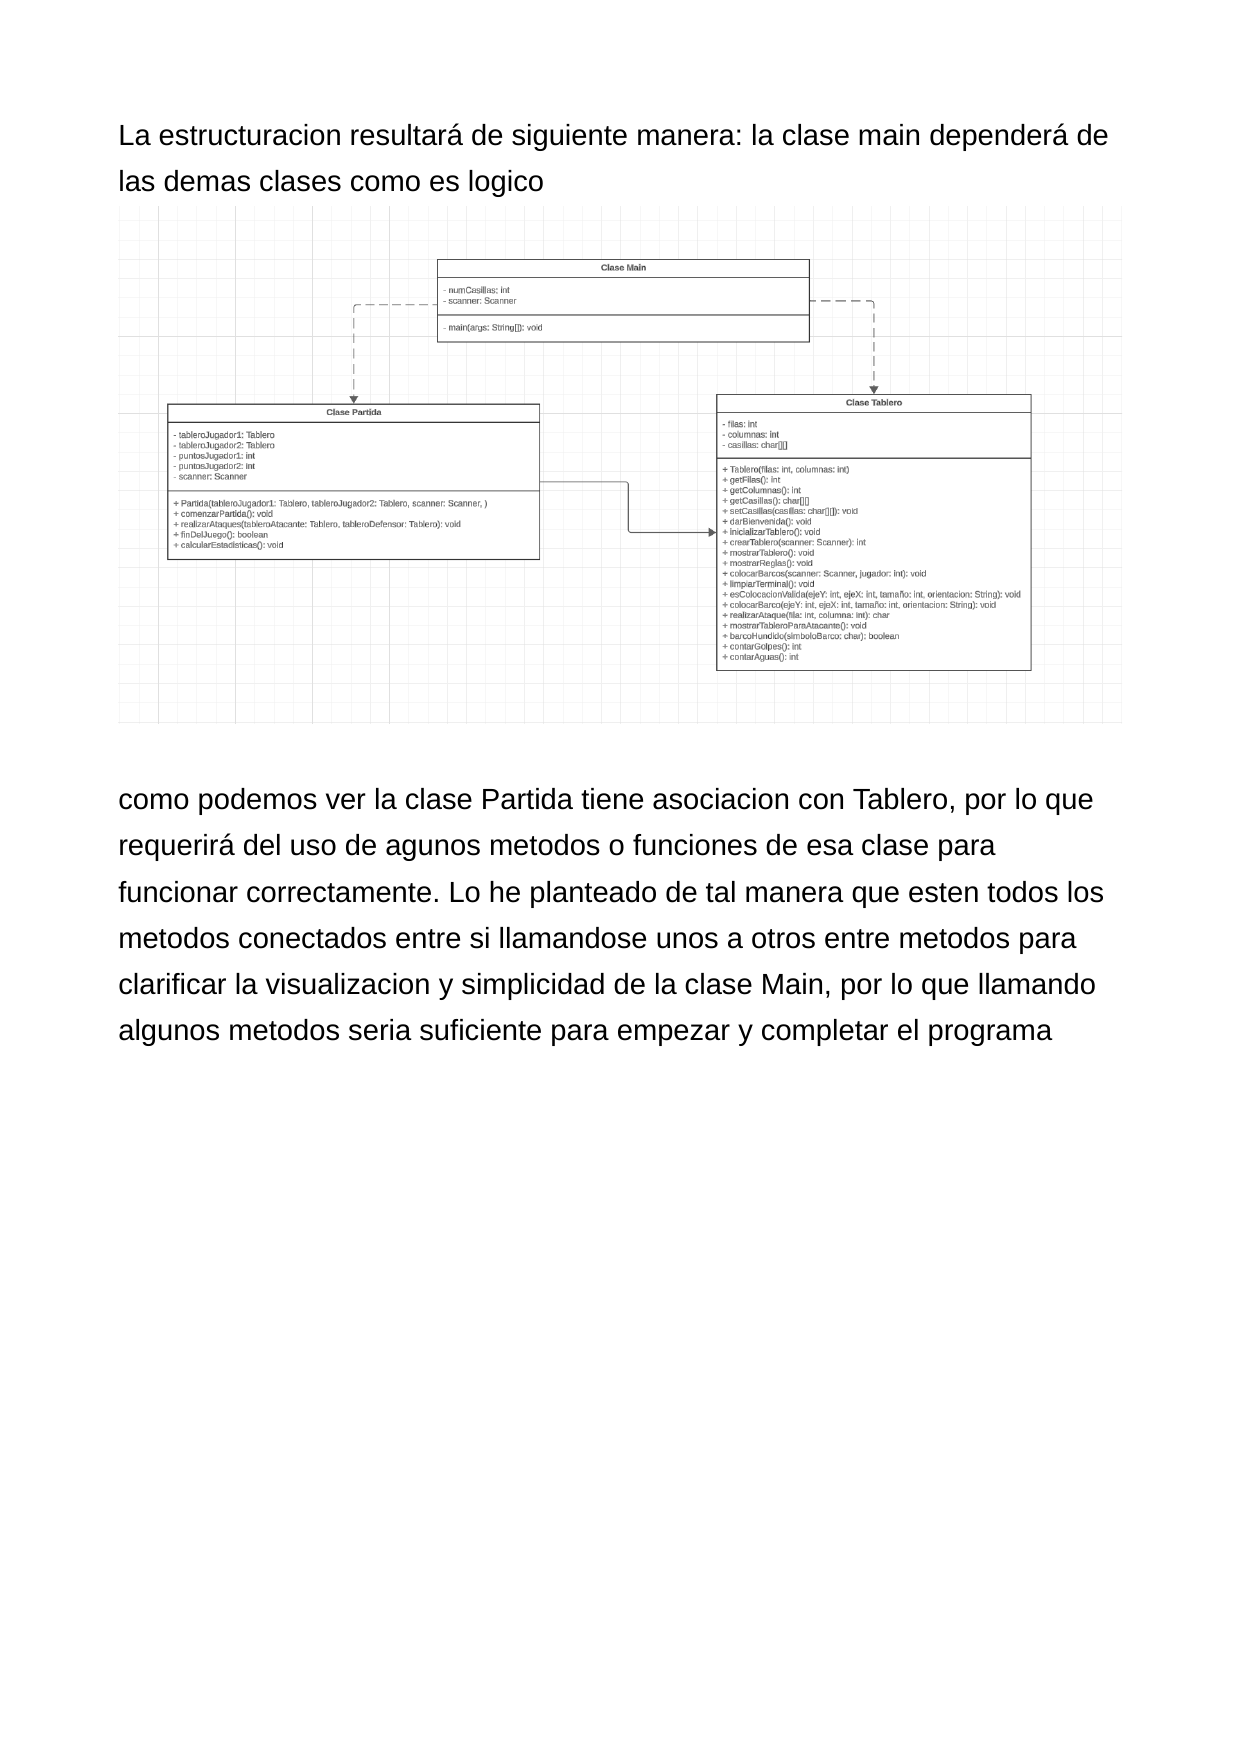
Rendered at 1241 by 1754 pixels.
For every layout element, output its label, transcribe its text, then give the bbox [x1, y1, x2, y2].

picture [118, 206, 1123, 724]
text La estructuracion resultará de siguiente manera: la clase main dependerá de las demas clases como es logico [118, 118, 1122, 198]
text como podemos ver la clase Partida tiene asociacion con Tablero, por lo que requerirá del uso de agunos metodos o funciones de esa clase para funcionar correctamente. Lo he planteado de tal manera que esten todos los metodos conectados entre si llamandose unos a otros entre metodos para clarificar la visualizacion y simplicidad de la clase Main, por lo que llamando algunos metodos seria suficiente para empezar y completar el programa [118, 782, 1122, 1047]
